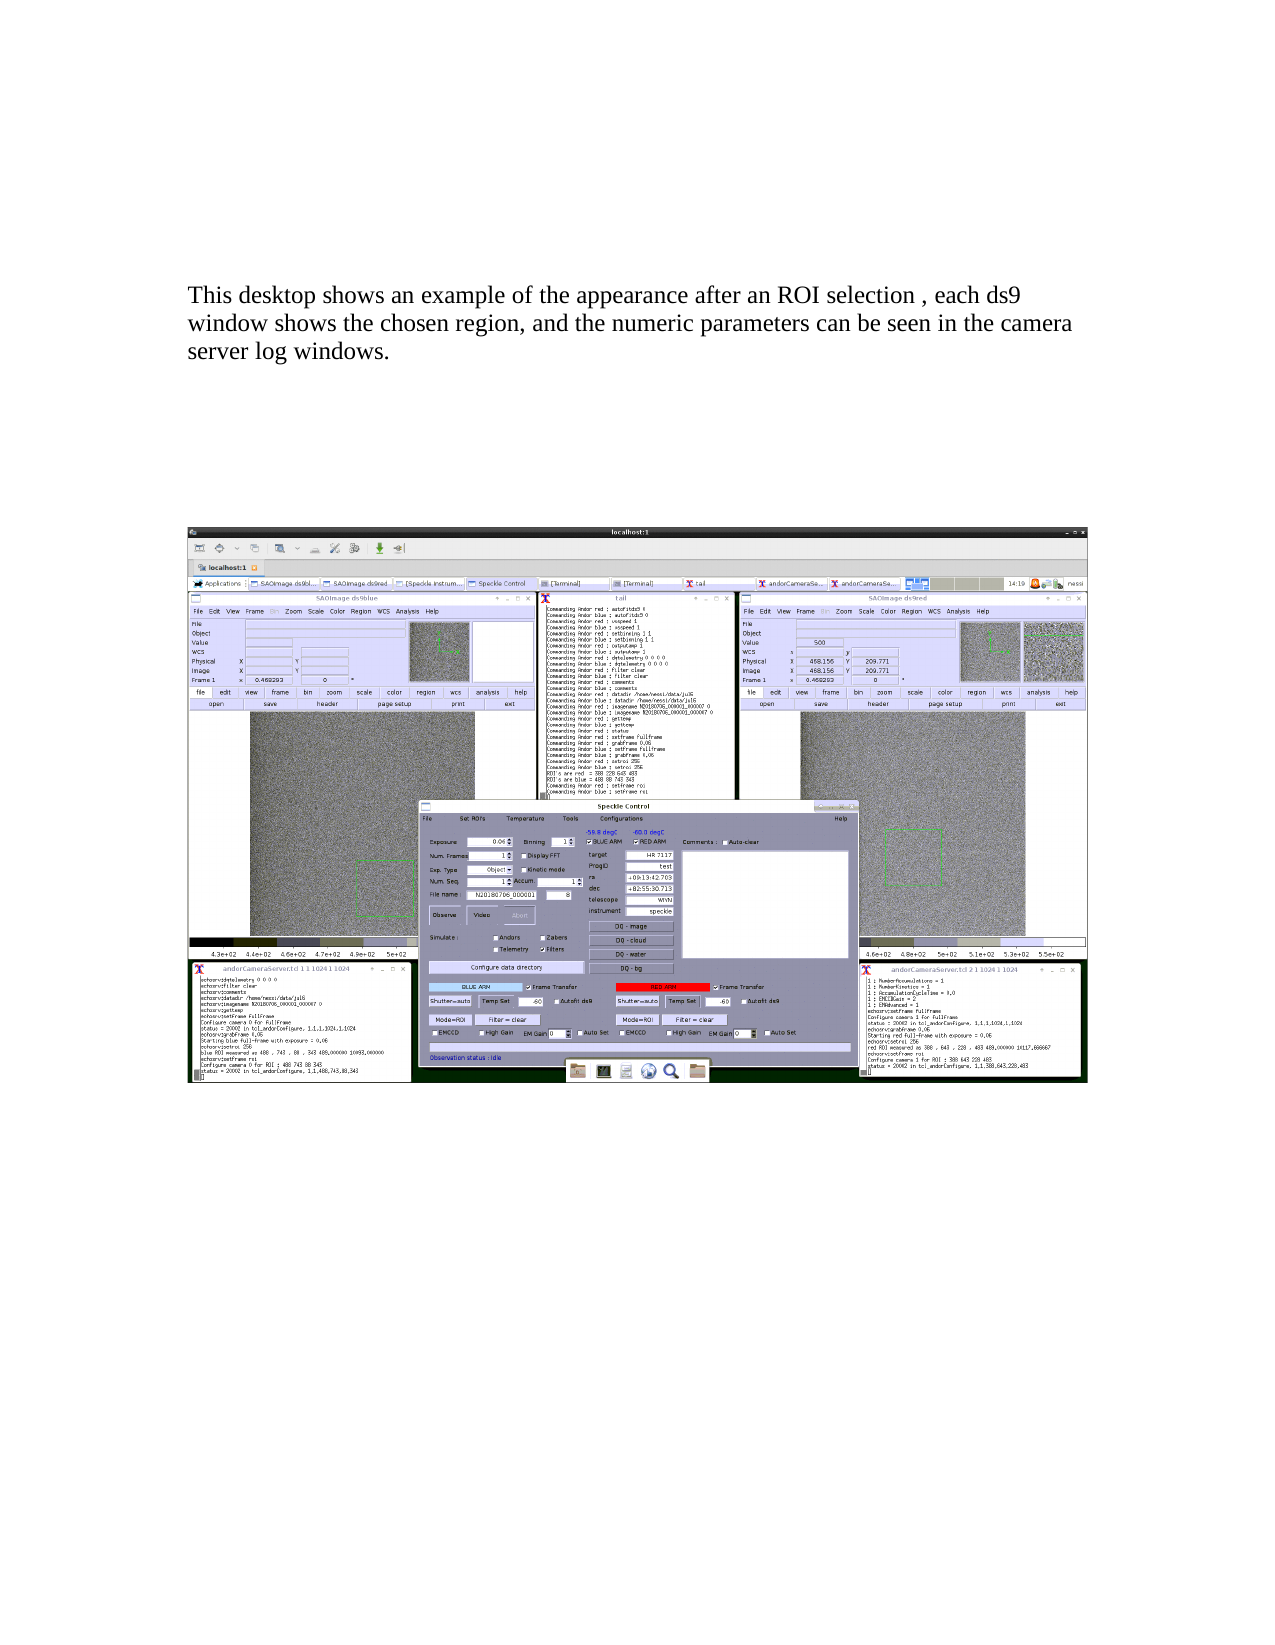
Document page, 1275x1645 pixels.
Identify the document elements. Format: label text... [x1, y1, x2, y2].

picture [187, 527, 1088, 1083]
text This desktop shows an example of the appearance after an ROI selection , each ds9 window shows the chosen region, and the numeric parameters can be seen in the camera server log windows. [187, 281, 1087, 365]
